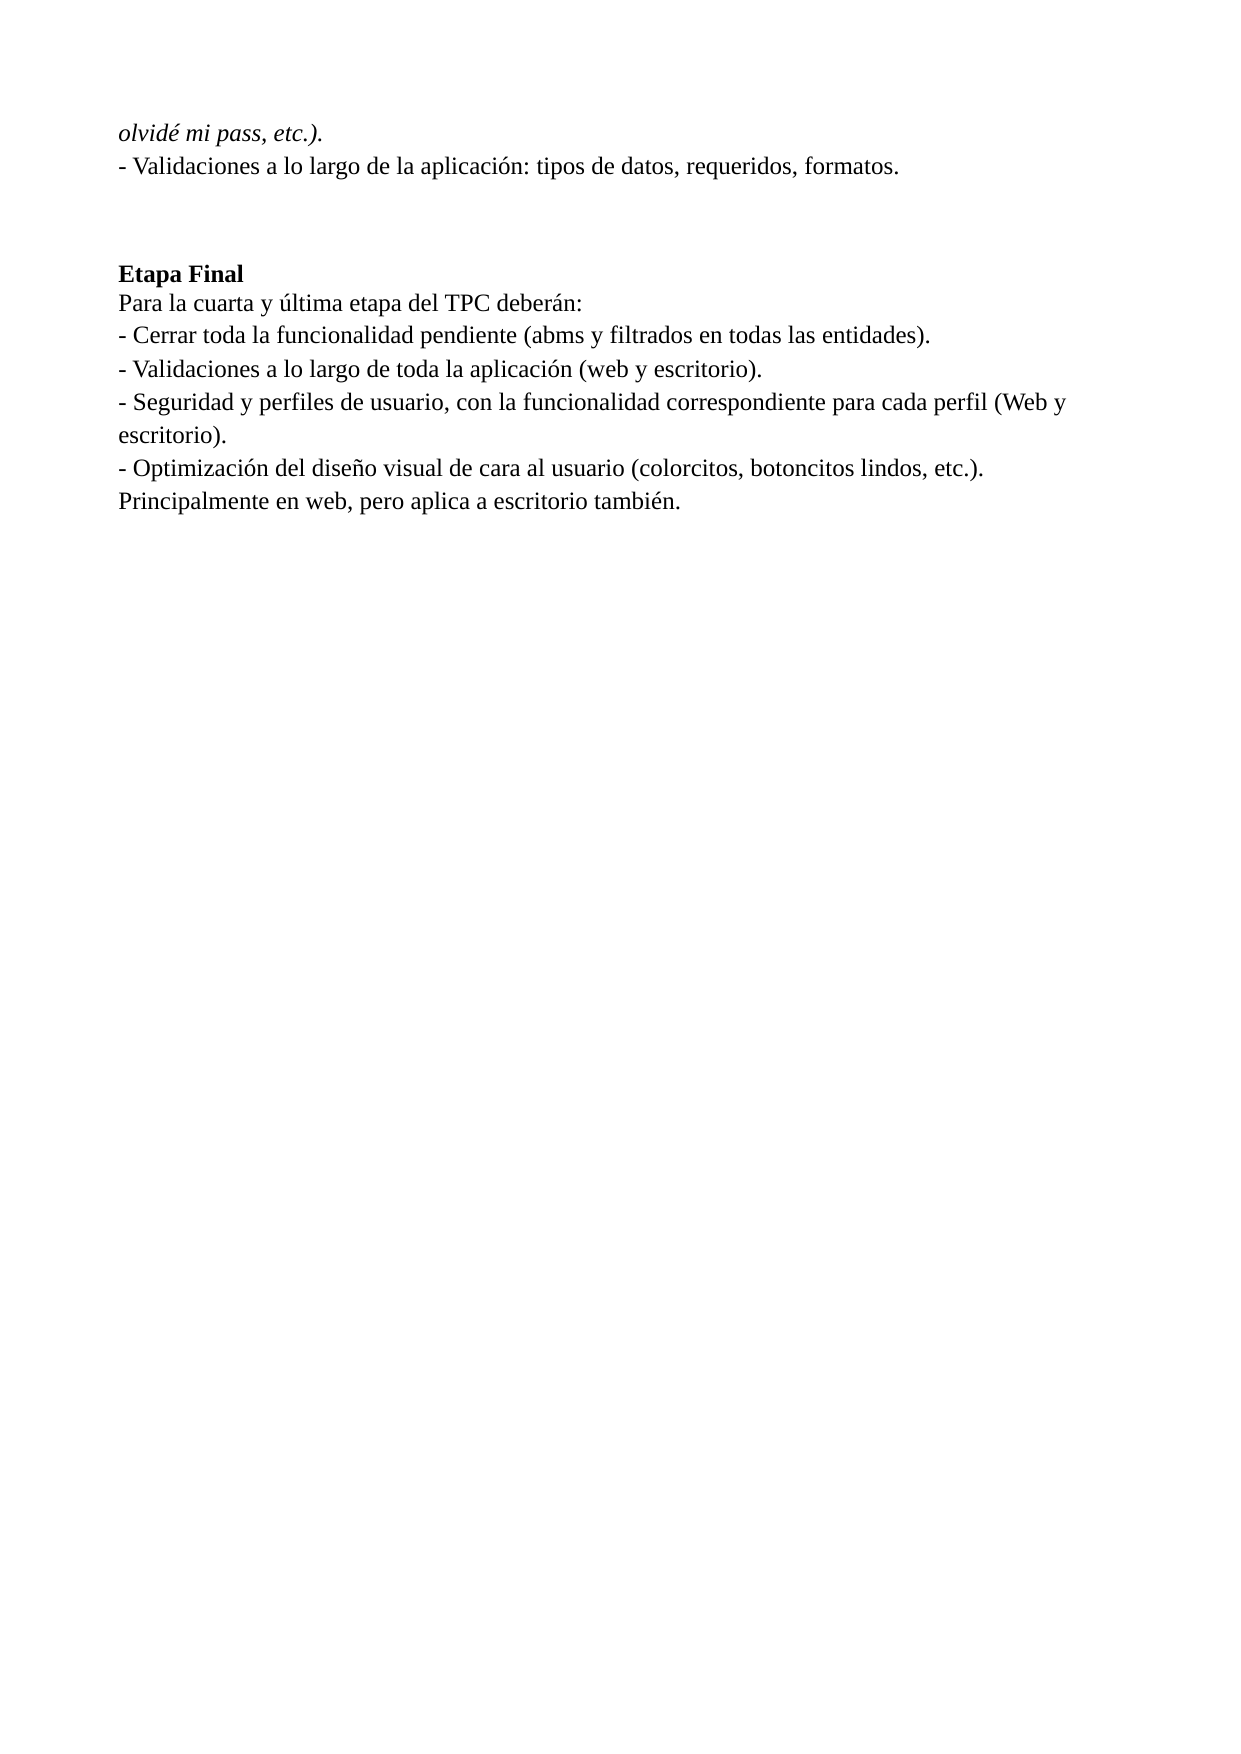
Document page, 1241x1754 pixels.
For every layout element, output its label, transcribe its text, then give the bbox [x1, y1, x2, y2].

text olvidé mi pass, etc.). - Validaciones a lo largo de la aplicación: tipos de datos, requeridos, formatos. [118, 118, 1122, 180]
subtitle Etapa Final [118, 259, 1122, 288]
text Para la cuarta y última etapa del TPC deberán: - Cerrar toda la funcionalidad pendiente (abms y filtrados en todas las entidades). - Validaciones a lo largo de toda la aplicación (web y escritorio). - Seguridad y perfiles de usuario, con la funcionalidad correspondiente para cada perfil (Web y escritorio). - Optimización del diseño visual de cara al usuario (colorcitos, botoncitos lindos, etc.). Principalmente en web, pero aplica a escritorio también. [118, 288, 1122, 514]
